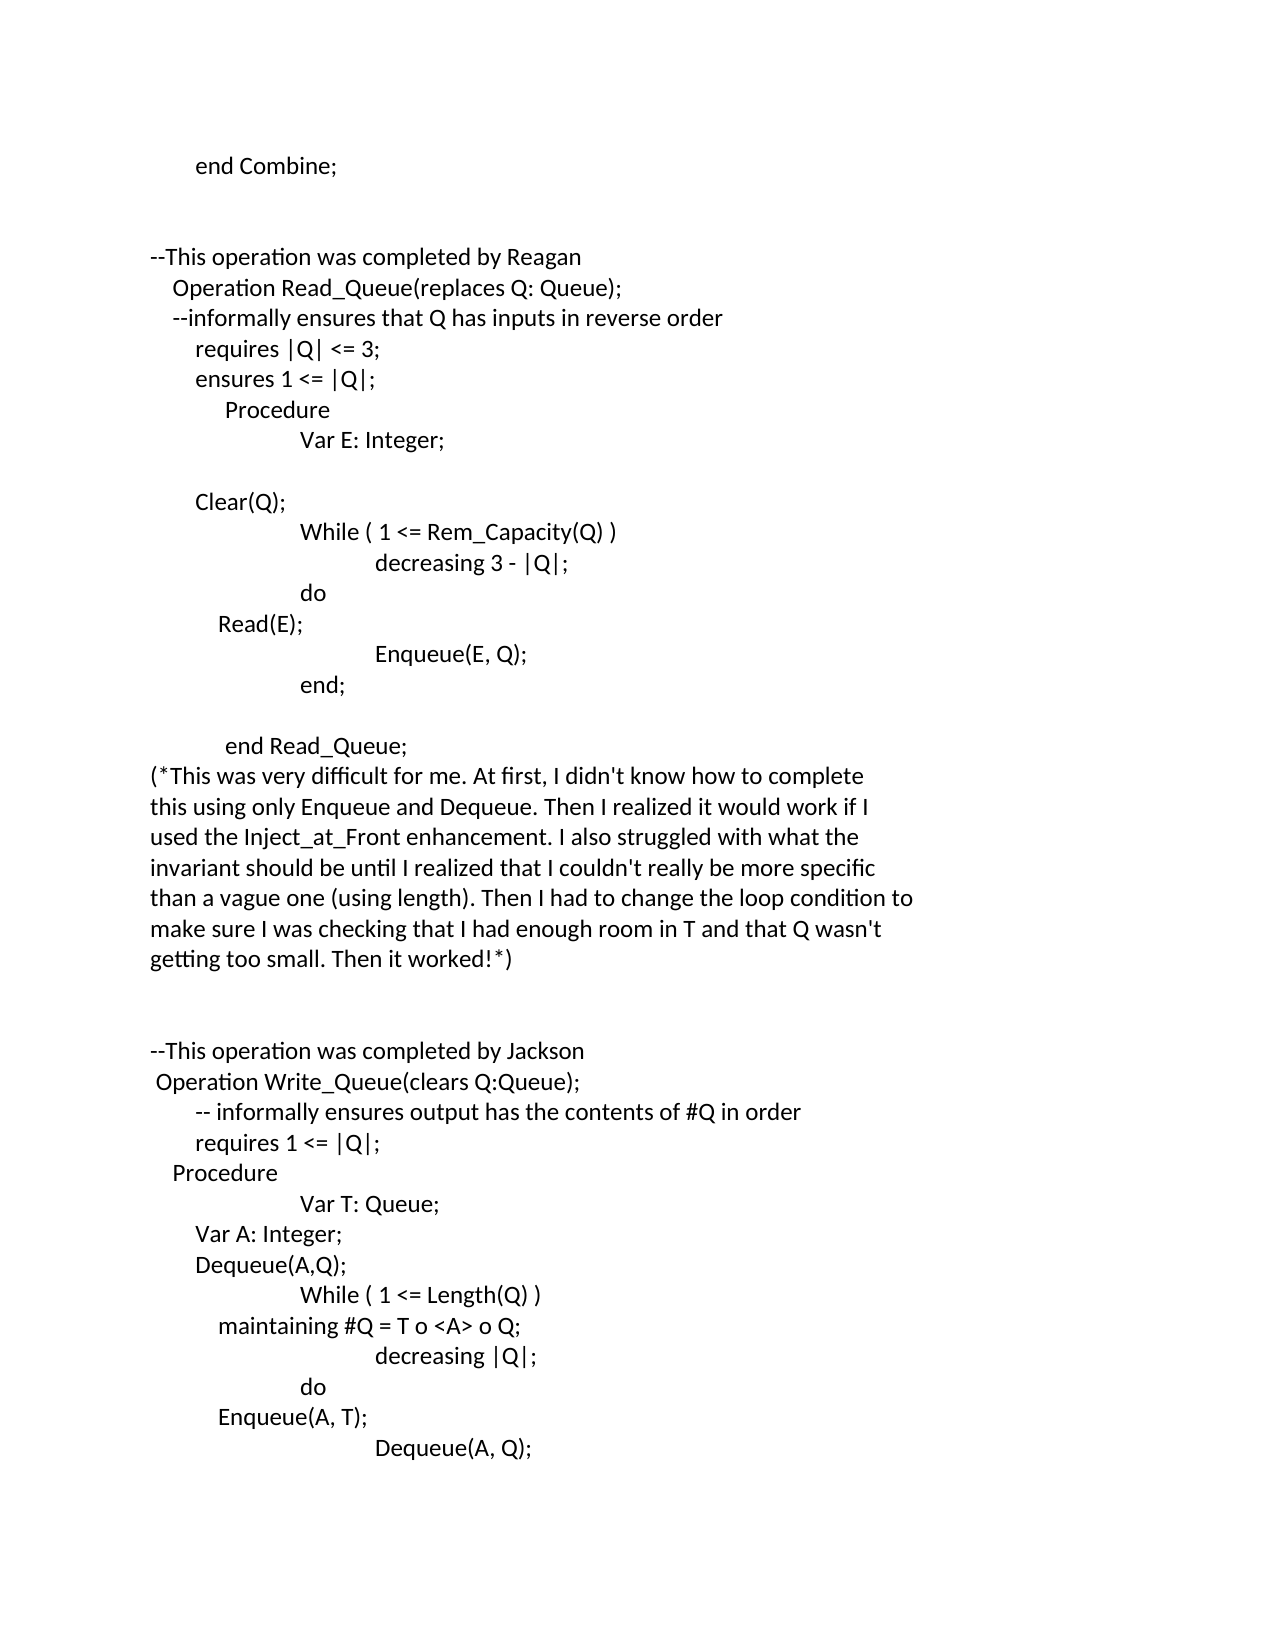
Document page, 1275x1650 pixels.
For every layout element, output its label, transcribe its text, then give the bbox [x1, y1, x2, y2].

text maintaining #Q = T o <A> o Q; [150, 1310, 1125, 1340]
text do [150, 1371, 1125, 1401]
text Operation Write_Queue(clears Q:Queue); [150, 1066, 1125, 1096]
text decreasing 3 - |Q|; [150, 547, 1125, 577]
text Dequeue(A,Q); [150, 1249, 1125, 1279]
text Procedure [150, 394, 1125, 425]
text -- informally ensures output has the contents of #Q in order [150, 1096, 1125, 1127]
text --This operation was completed by Jackson [150, 1035, 1125, 1066]
text decreasing |Q|; [150, 1340, 1125, 1371]
text Clear(Q); [150, 486, 1125, 516]
text end; [150, 669, 1125, 699]
text requires |Q| <= 3; [150, 333, 1125, 364]
text While ( 1 <= Length(Q) ) [150, 1279, 1125, 1310]
text do [150, 577, 1125, 608]
text Dequeue(A, Q); [150, 1432, 1125, 1462]
text end Combine; [150, 150, 1125, 181]
text While ( 1 <= Rem_Capacity(Q) ) [150, 516, 1125, 547]
text --informally ensures that Q has inputs in reverse order [150, 303, 1125, 333]
text requires 1 <= |Q|; [150, 1127, 1125, 1157]
text Var T: Queue; [150, 1188, 1125, 1218]
text --This operation was completed by Reagan [150, 242, 1125, 272]
text Enqueue(A, T); [150, 1401, 1125, 1432]
text Var A: Integer; [150, 1218, 1125, 1249]
text getting too small. Then it worked!*) [150, 943, 1125, 974]
text Read(E); [150, 608, 1125, 638]
text ensures 1 <= |Q|; [150, 364, 1125, 394]
text Var E: Integer; [150, 425, 1125, 455]
text this using only Enqueue and Dequeue. Then I realized it would work if I [150, 791, 1125, 821]
text Operation Read_Queue(replaces Q: Queue); [150, 272, 1125, 303]
text used the Inject_at_Front enhancement. I also struggled with what the [150, 821, 1125, 852]
text Enqueue(E, Q); [150, 638, 1125, 669]
text make sure I was checking that I had enough room in T and that Q wasn't [150, 913, 1125, 943]
text than a vague one (using length). Then I had to change the loop condition to [150, 882, 1125, 913]
text end Read_Queue; [150, 730, 1125, 760]
text (*This was very difficult for me. At first, I didn't know how to complete [150, 760, 1125, 791]
text invariant should be until I realized that I couldn't really be more specific [150, 852, 1125, 882]
text Procedure [150, 1157, 1125, 1188]
